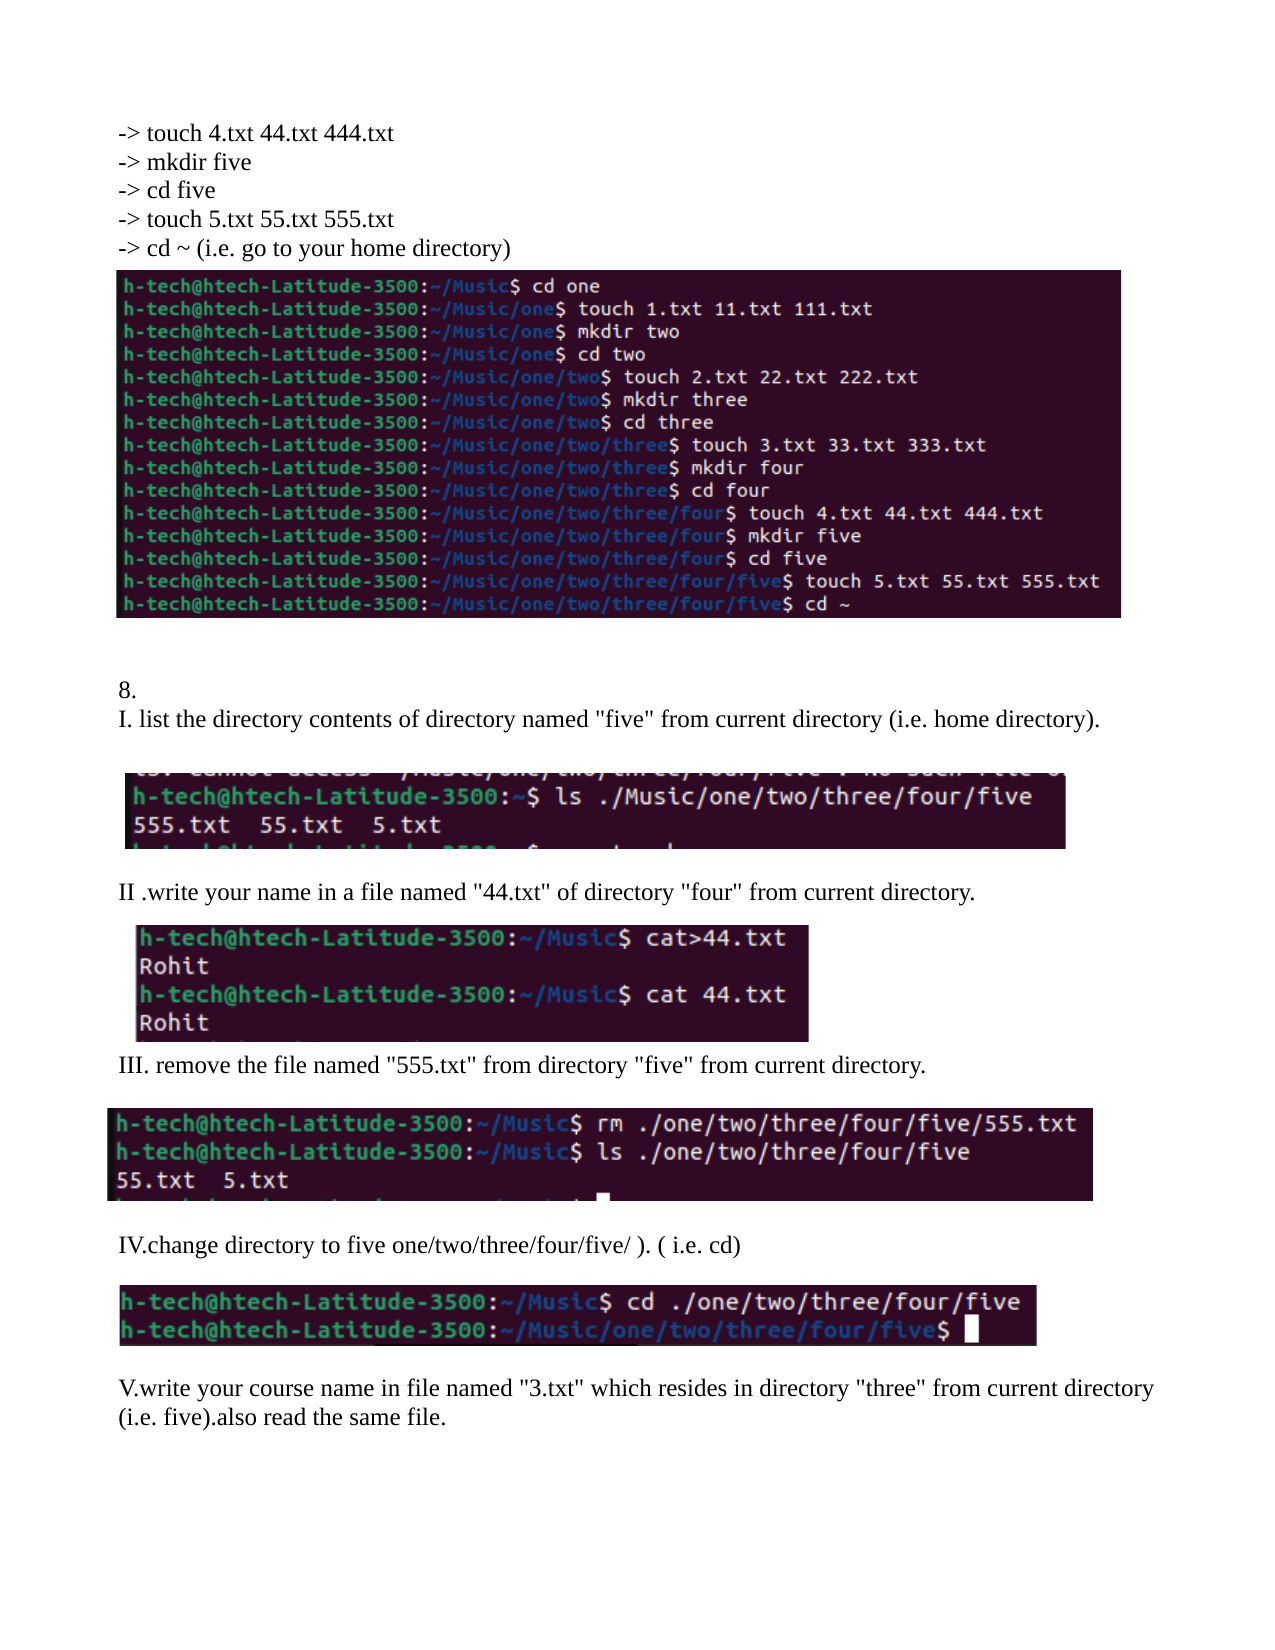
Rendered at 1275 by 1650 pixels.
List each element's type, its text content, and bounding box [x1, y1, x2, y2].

picture [135, 925, 809, 1042]
text -> touch 4.txt 44.txt 444.txt [118, 118, 1157, 147]
picture [125, 773, 1066, 849]
text -> cd ~ (i.e. go to your home directory) [118, 233, 1157, 262]
text II .write your name in a file named "44.txt" of directory "four" from current directory. [118, 877, 1157, 906]
text III. remove the file named "555.txt" from directory "five" from current directory. [118, 1050, 1157, 1079]
picture [119, 1285, 1037, 1346]
text -> mkdir five [118, 147, 1157, 176]
text I. list the directory contents of directory named "five" from current directory (i.e. home directory). [118, 704, 1157, 733]
text 8. [118, 676, 1157, 704]
picture [107, 1108, 1093, 1201]
text IV.change directory to five one/two/three/four/five/ ). ( i.e. cd) [118, 1230, 1157, 1258]
text V.write your course name in file named "3.txt" which resides in directory "three" from current directory (i.e. five).also read the same file. [118, 1373, 1157, 1431]
picture [116, 270, 1122, 618]
text -> cd five [118, 176, 1157, 204]
text -> touch 5.txt 55.txt 555.txt [118, 204, 1157, 233]
